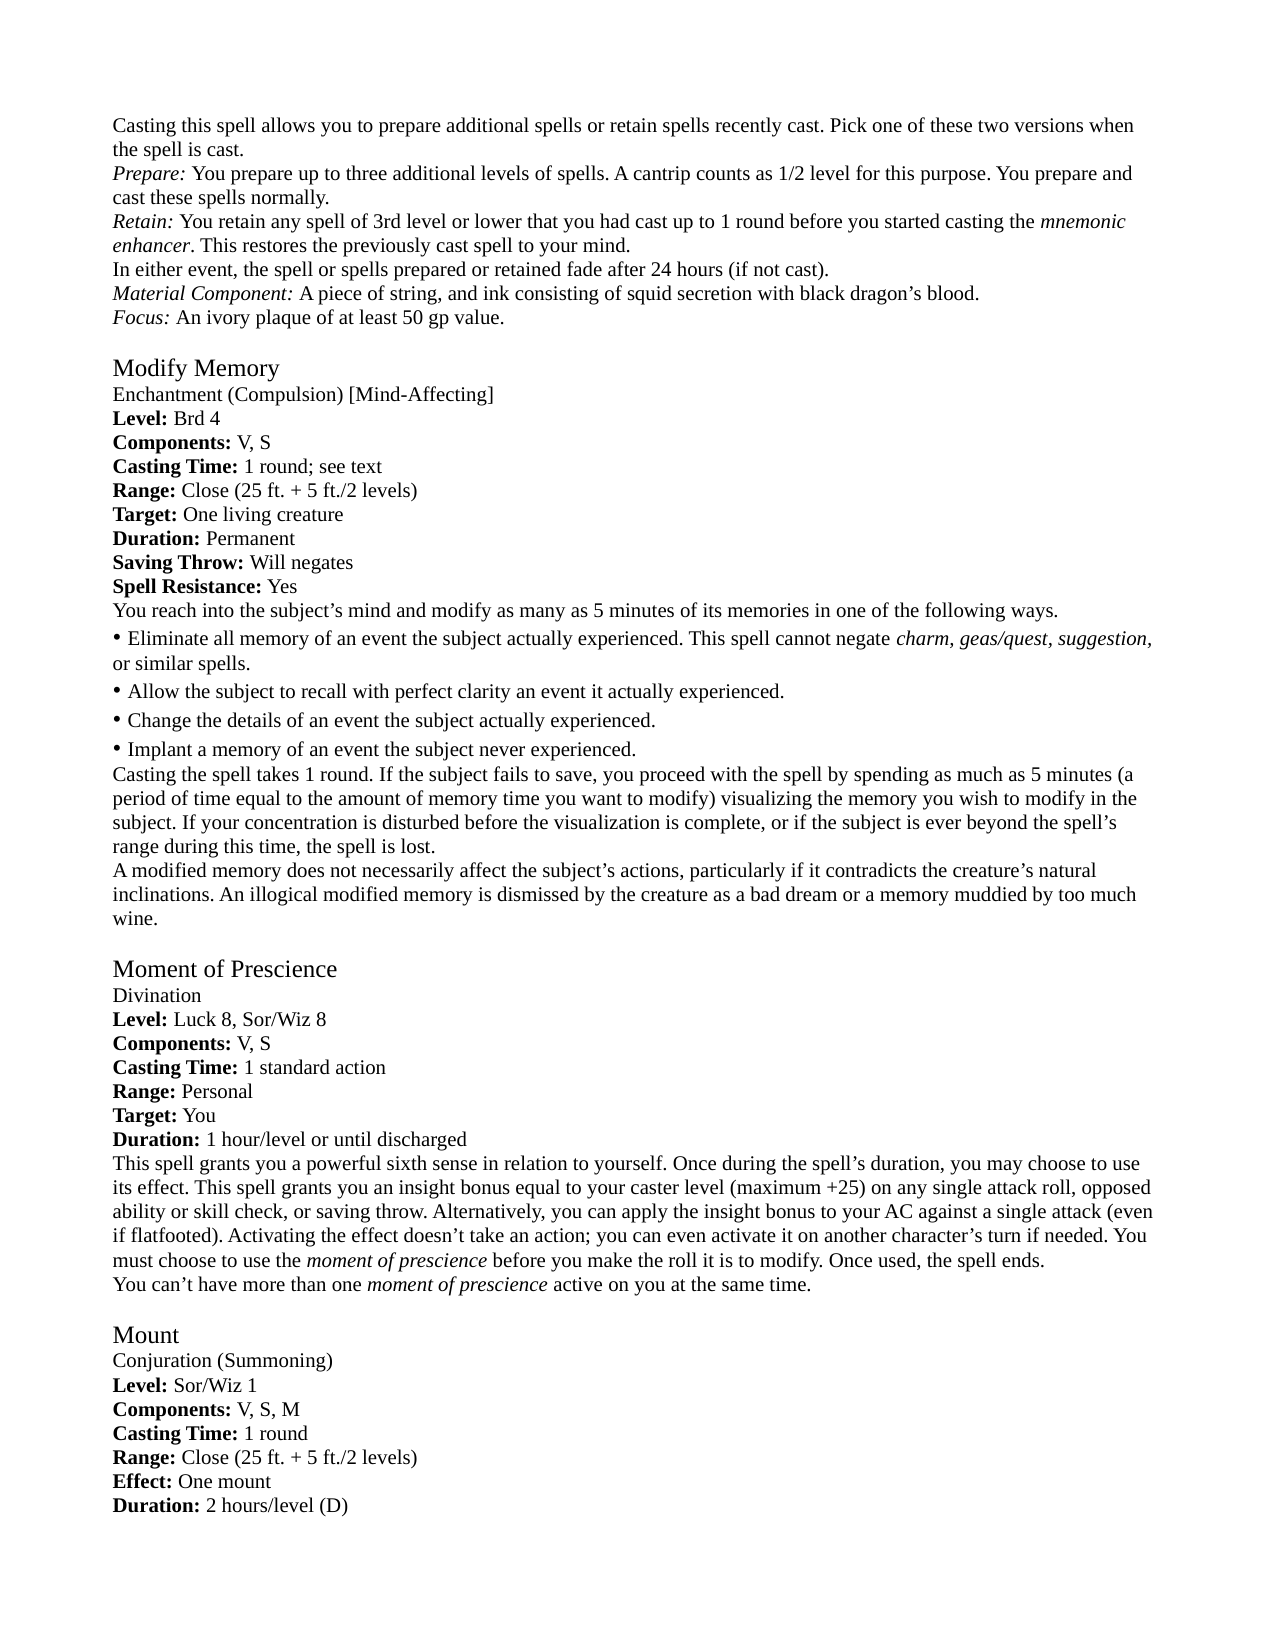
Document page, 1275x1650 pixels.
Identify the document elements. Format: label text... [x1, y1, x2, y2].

text Mount [112, 1320, 1162, 1348]
text Effect: One mount [112, 1469, 1162, 1493]
text Range: Personal [112, 1079, 1162, 1103]
text Duration: 2 hours/level (D) [112, 1493, 1162, 1517]
text Target: One living creature [112, 502, 1162, 526]
text Divination [112, 983, 1162, 1007]
text • Eliminate all memory of an event the subject actually experienced. This spell cannot negate charm, geas/quest, suggestion, or similar spells. [112, 622, 1162, 675]
text Duration: 1 hour/level or until discharged [112, 1127, 1162, 1151]
text Casting this spell allows you to prepare additional spells or retain spells recently cast. Pick one of these two versions when the spell is cast. [112, 112, 1162, 161]
text Range: Close (25 ft. + 5 ft./2 levels) [112, 1445, 1162, 1469]
text Focus: An ivory plaque of at least 50 gp value. [112, 305, 1162, 329]
text A modified memory does not necessarily affect the subject’s actions, particularly if it contradicts the creature’s natural inclinations. An illogical modified memory is dismissed by the creature as a bad dream or a memory muddied by too much wine. [112, 858, 1162, 930]
text Modify Memory [112, 353, 1162, 382]
text Enchantment (Compulsion) [Mind-Affecting] [112, 382, 1162, 406]
text Duration: Permanent [112, 526, 1162, 550]
text Casting Time: 1 round [112, 1421, 1162, 1445]
text In either event, the spell or spells prepared or retained fade after 24 hours (if not cast). [112, 257, 1162, 281]
text Target: You [112, 1103, 1162, 1127]
text Level: Sor/Wiz 1 [112, 1372, 1162, 1397]
text Components: V, S [112, 430, 1162, 454]
text Material Component: A piece of string, and ink consisting of squid secretion with black dragon’s blood. [112, 281, 1162, 305]
text Conjuration (Summoning) [112, 1348, 1162, 1372]
text Level: Brd 4 [112, 406, 1162, 430]
text Casting Time: 1 standard action [112, 1055, 1162, 1079]
text You reach into the subject’s mind and modify as many as 5 minutes of its memories in one of the following ways. [112, 598, 1162, 622]
text Range: Close (25 ft. + 5 ft./2 levels) [112, 478, 1162, 502]
text Casting the spell takes 1 round. If the subject fails to save, you proceed with the spell by spending as much as 5 minutes (a period of time equal to the amount of memory time you want to modify) visualizing the memory you wish to modify in the subject. If your concentration is disturbed before the visualization is complete, or if the subject is ever beyond the spell’s range during this time, the spell is lost. [112, 762, 1162, 858]
text • Implant a memory of an event the subject never experienced. [112, 733, 1162, 762]
text Saving Throw: Will negates [112, 550, 1162, 574]
text Prepare: You prepare up to three additional levels of spells. A cantrip counts as 1/2 level for this purpose. You prepare and cast these spells normally. [112, 161, 1162, 209]
text You can’t have more than one moment of prescience active on you at the same time. [112, 1272, 1162, 1296]
text Components: V, S, M [112, 1397, 1162, 1421]
text Retain: You retain any spell of 3rd level or lower that you had cast up to 1 round before you started casting the mnemonic enhancer. This restores the previously cast spell to your mind. [112, 209, 1162, 257]
text Spell Resistance: Yes [112, 574, 1162, 598]
text Casting Time: 1 round; see text [112, 454, 1162, 478]
text • Change the details of an event the subject actually experienced. [112, 704, 1162, 733]
text Moment of Prescience [112, 954, 1162, 983]
text • Allow the subject to recall with perfect clarity an event it actually experienced. [112, 675, 1162, 704]
text Components: V, S [112, 1031, 1162, 1055]
text This spell grants you a powerful sixth sense in relation to yourself. Once during the spell’s duration, you may choose to use its effect. This spell grants you an insight bonus equal to your caster level (maximum +25) on any single attack roll, opposed ability or skill check, or saving throw. Alternatively, you can apply the insight bonus to your AC against a single attack (even if flatfooted). Activating the effect doesn’t take an action; you can even activate it on another character’s turn if needed. You must choose to use the moment of prescience before you make the roll it is to modify. Once used, the spell ends. [112, 1151, 1162, 1272]
text Level: Luck 8, Sor/Wiz 8 [112, 1007, 1162, 1031]
